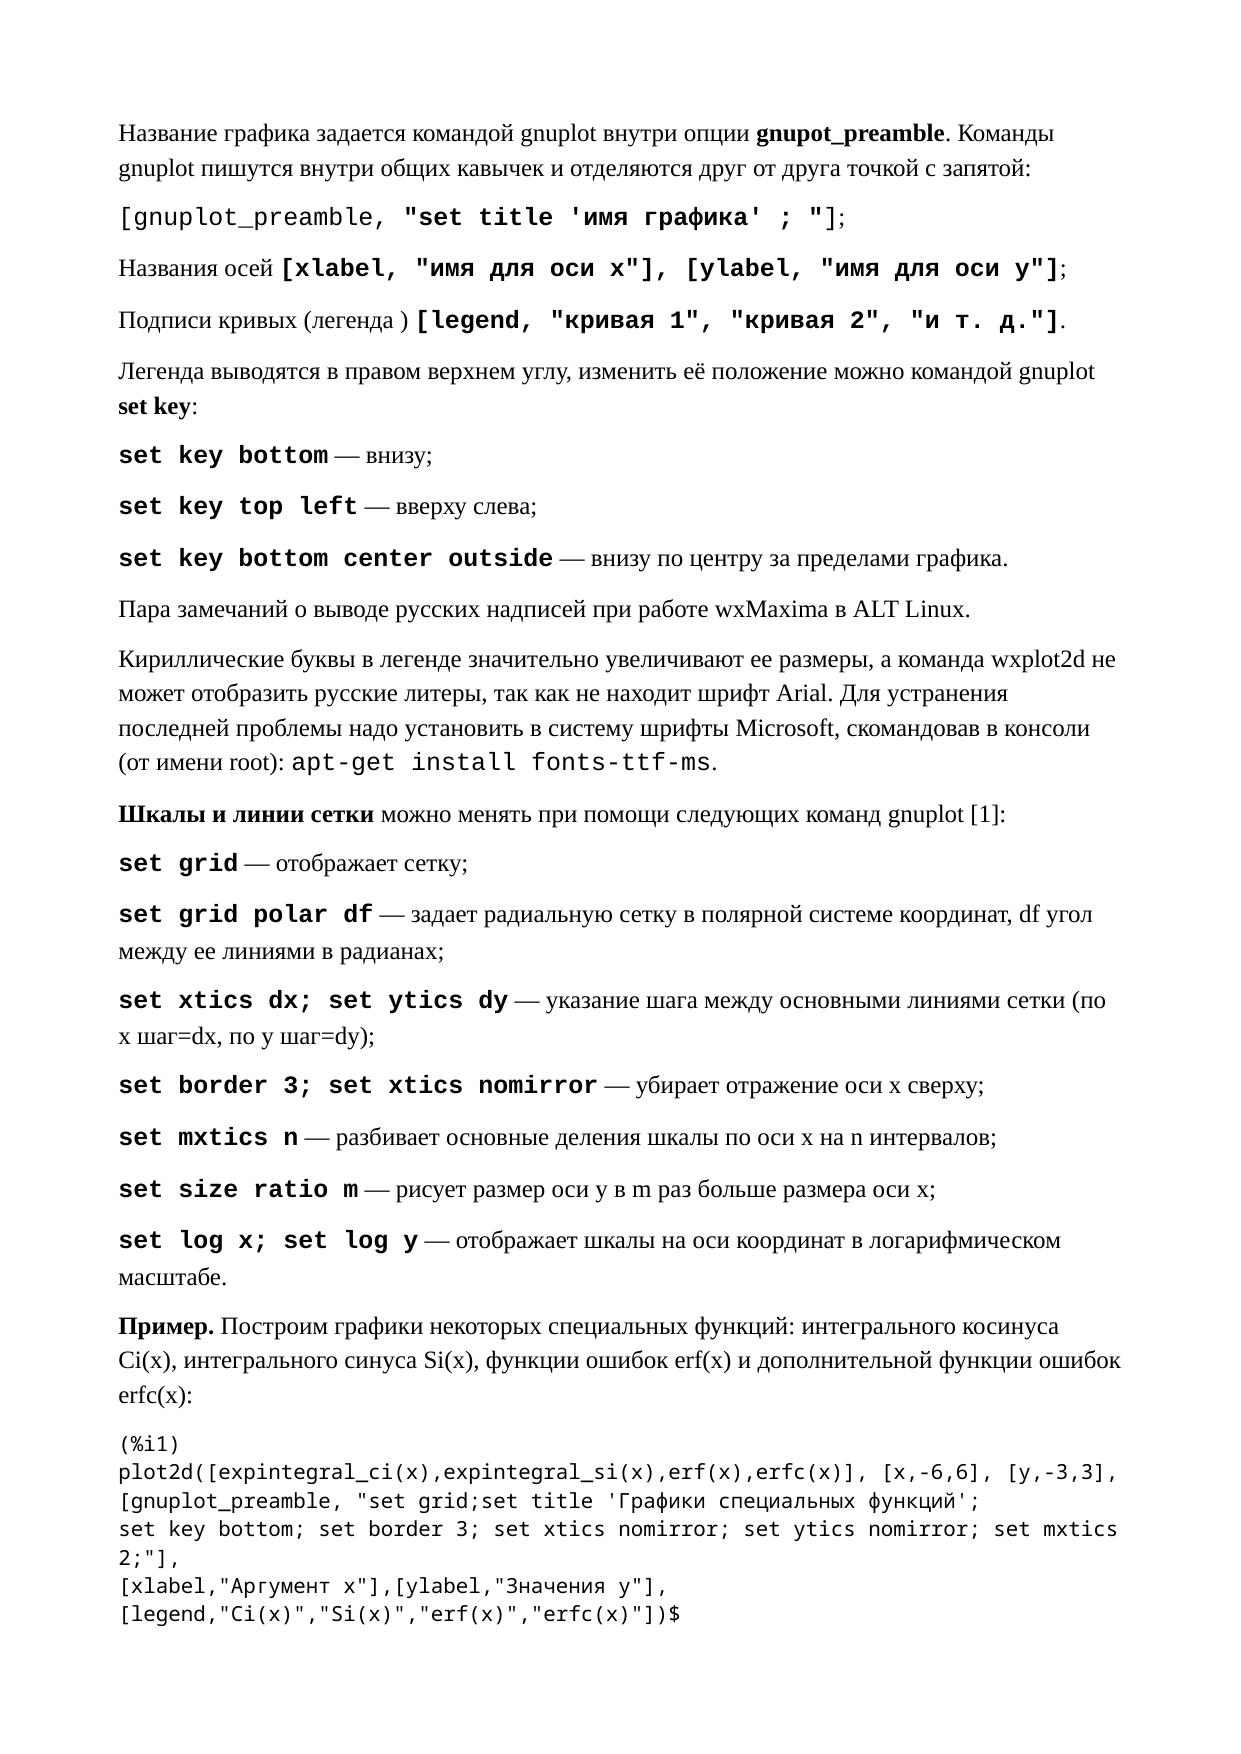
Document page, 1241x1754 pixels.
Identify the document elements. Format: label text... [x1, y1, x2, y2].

text [xlabel,"Аргумент x"],[ylabel,"Значения y"],[legend,"Ci(x)","Si(x)","erf(x)","erfc(x)"])$ [118, 1571, 1122, 1628]
text Названия осей [xlabel, "имя для оси x"], [ylabel, "имя для оси у"]; [118, 253, 1122, 284]
text Название графика задается командой gnuplot внутри опции gnupot_preamble. Команды gnuplot пишутся внутри общих кавычек и отделяются друг от друга точкой с запятой: [118, 118, 1122, 181]
text Шкалы и линии сетки можно менять при помощи следующих команд gnuplot [1]: [118, 799, 1122, 827]
text Кириллические буквы в легенде значительно увеличивают ее размеры, а команда wxplot2d не может отобразить русские литеры, так как не находит шрифт Arial. Для устранения последней проблемы надо установить в систему шрифты Microsoft, скомандовав в консоли (от имени root): apt-get install fonts-ttf-ms. [118, 644, 1122, 778]
text set xtics dx; set ytics dy — указание шага между основными линиями сетки (по x шаг=dx, по y шаг=dy); [118, 985, 1122, 1050]
text set border 3; set xtics nomirror — убирает отражение оси х сверху; [118, 1071, 1122, 1101]
text Пример. Построим графики некоторых специальных функций: интегрального косинуса Ci(x), интегрального синуса Si(x), функции ошибок erf(x) и дополнительной функции ошибок erfc(x): [118, 1311, 1122, 1408]
text set grid polar df — задает радиальную сетку в полярной системе координат, df угол между ее линиями в радианах; [118, 899, 1122, 964]
text set mxtics n — разбивает основные деления шкалы по оси х на n интервалов; [118, 1122, 1122, 1153]
text set key bottom; set border 3; set xtics nomirror; set ytics nomirror; set mxtics 2;"], [118, 1514, 1122, 1571]
text Легенда выводятся в правом верхнем углу, изменить её положение можно командой gnuplot set key: [118, 356, 1122, 419]
text Подписи кривых (легенда ) [legend, "кривая 1", "кривая 2", "и т. д."]. [118, 305, 1122, 336]
text set grid — отображает сетку; [118, 848, 1122, 878]
text set key bottom — внизу; [118, 440, 1122, 471]
text set log x; set log y — отображает шкалы на оси координат в логарифмическом масштабе. [118, 1225, 1122, 1291]
text Пара замечаний о выводе русских надписей при работе wxMaxima в ALT Linux. [118, 594, 1122, 623]
text [gnuplot_preamble, "set title 'имя графика' ; "]; [118, 202, 1122, 232]
text (%i1) [118, 1429, 1122, 1457]
text plot2d([expintegral_ci(x),expintegral_si(x),erf(x),erfc(x)], [x,-6,6], [y,-3,3],[gnuplot_preamble, "set grid;set title 'Графики специальных функций'; [118, 1457, 1122, 1514]
text set size ratio m — рисует размер оси y в m раз больше размера оси х; [118, 1174, 1122, 1204]
text set key top left — вверху слева; [118, 491, 1122, 522]
text set key bottom center outside — внизу по центру за пределами графика. [118, 543, 1122, 574]
